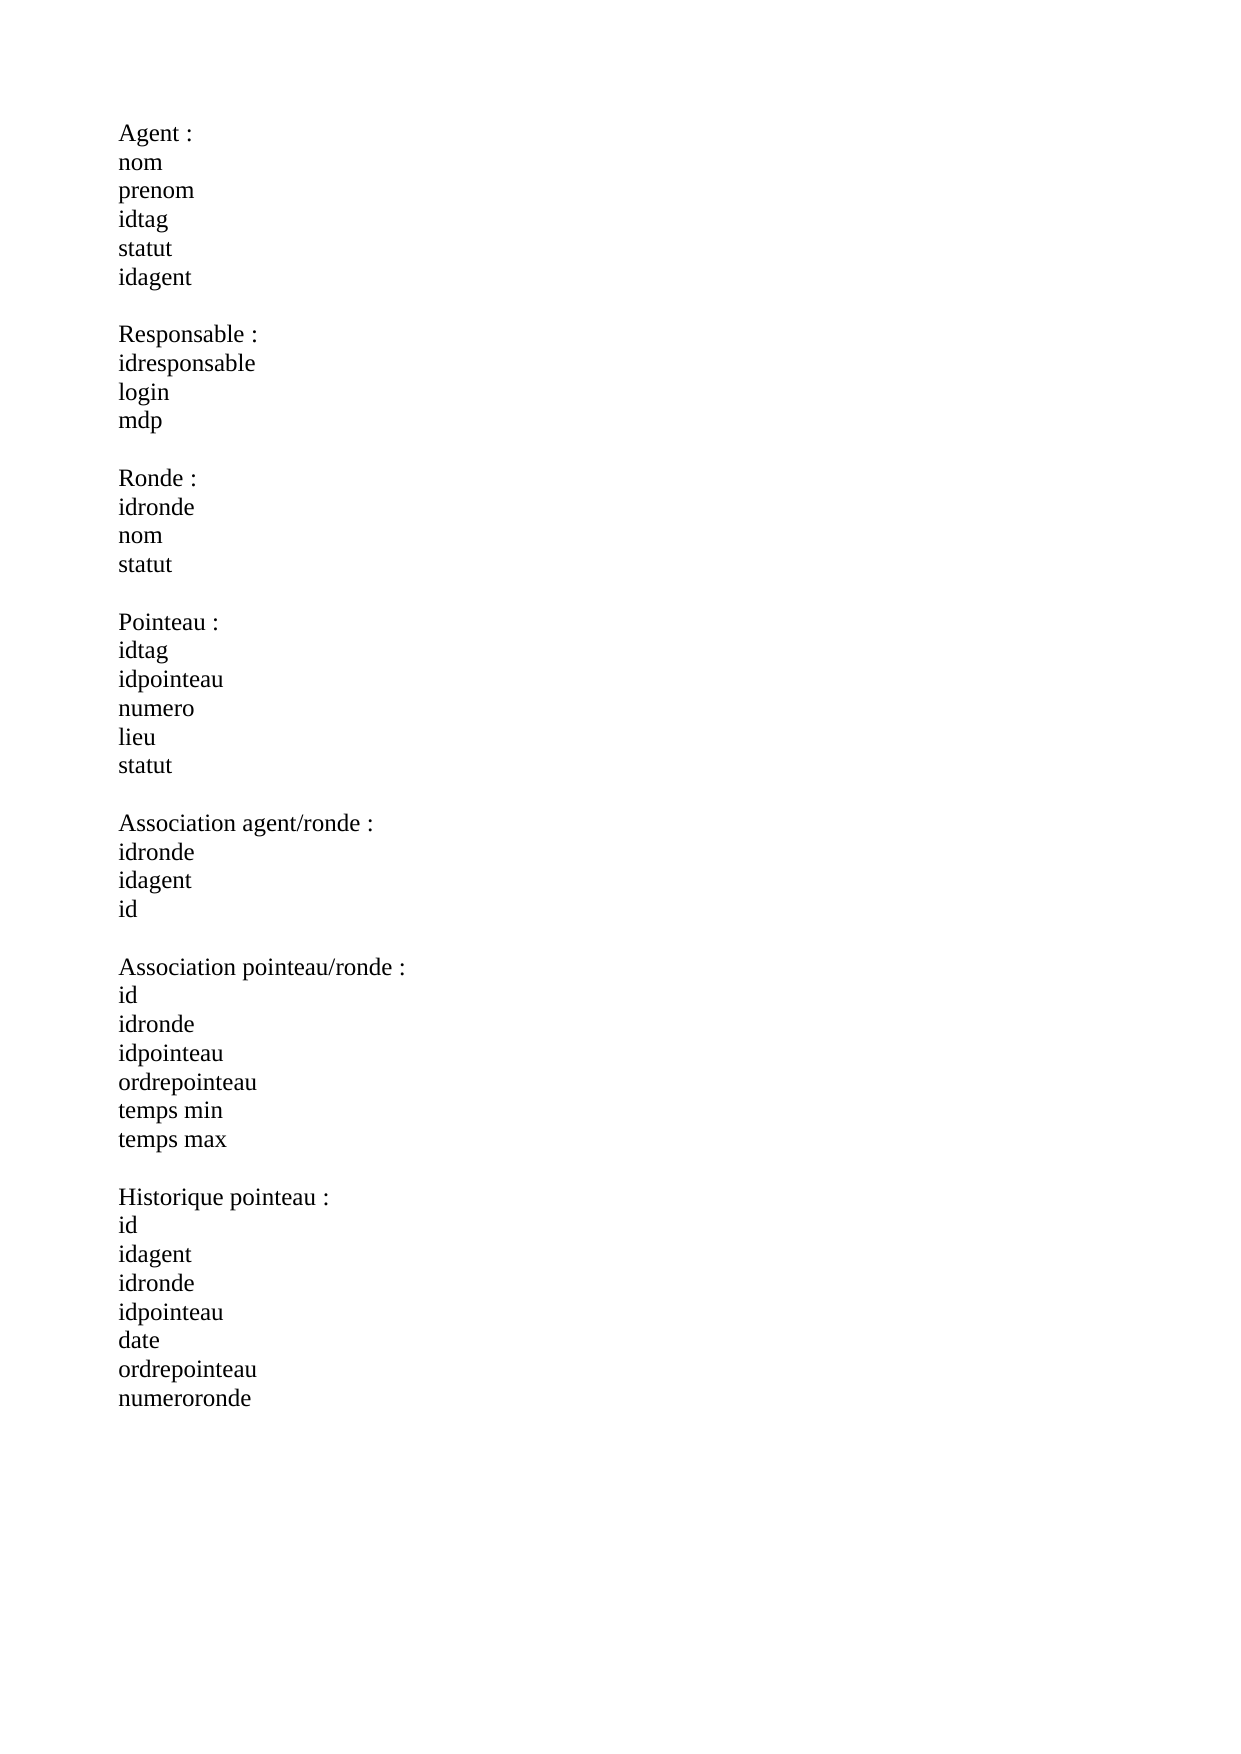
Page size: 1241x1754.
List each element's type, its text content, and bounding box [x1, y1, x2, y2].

text id [118, 894, 1122, 923]
text idronde [118, 837, 1122, 866]
text idpointeau [118, 1038, 1122, 1067]
text prenom [118, 176, 1122, 204]
text numero [118, 693, 1122, 722]
text id [118, 981, 1122, 1009]
text numeroronde [118, 1383, 1122, 1412]
text Ronde : [118, 463, 1122, 492]
text lieu [118, 722, 1122, 751]
text idronde [118, 492, 1122, 521]
text idresponsable [118, 348, 1122, 377]
text temps max [118, 1124, 1122, 1153]
text nom [118, 147, 1122, 176]
text Association pointeau/ronde : [118, 952, 1122, 981]
text date [118, 1326, 1122, 1354]
text idagent [118, 866, 1122, 894]
text idronde [118, 1009, 1122, 1038]
text idtag [118, 636, 1122, 664]
text id [118, 1211, 1122, 1239]
text Historique pointeau : [118, 1182, 1122, 1211]
text statut [118, 549, 1122, 578]
text temps min [118, 1096, 1122, 1124]
text ordrepointeau [118, 1067, 1122, 1096]
text statut [118, 751, 1122, 779]
text Pointeau : [118, 607, 1122, 636]
text Responsable : [118, 319, 1122, 348]
text idagent [118, 262, 1122, 291]
text idpointeau [118, 1297, 1122, 1326]
text login [118, 377, 1122, 406]
text ordrepointeau [118, 1354, 1122, 1383]
text idtag [118, 204, 1122, 233]
text Agent : [118, 118, 1122, 147]
text idagent [118, 1239, 1122, 1268]
text mdp [118, 406, 1122, 434]
text idronde [118, 1268, 1122, 1297]
text statut [118, 233, 1122, 262]
text nom [118, 521, 1122, 549]
text Association agent/ronde : [118, 808, 1122, 837]
text idpointeau [118, 664, 1122, 693]
